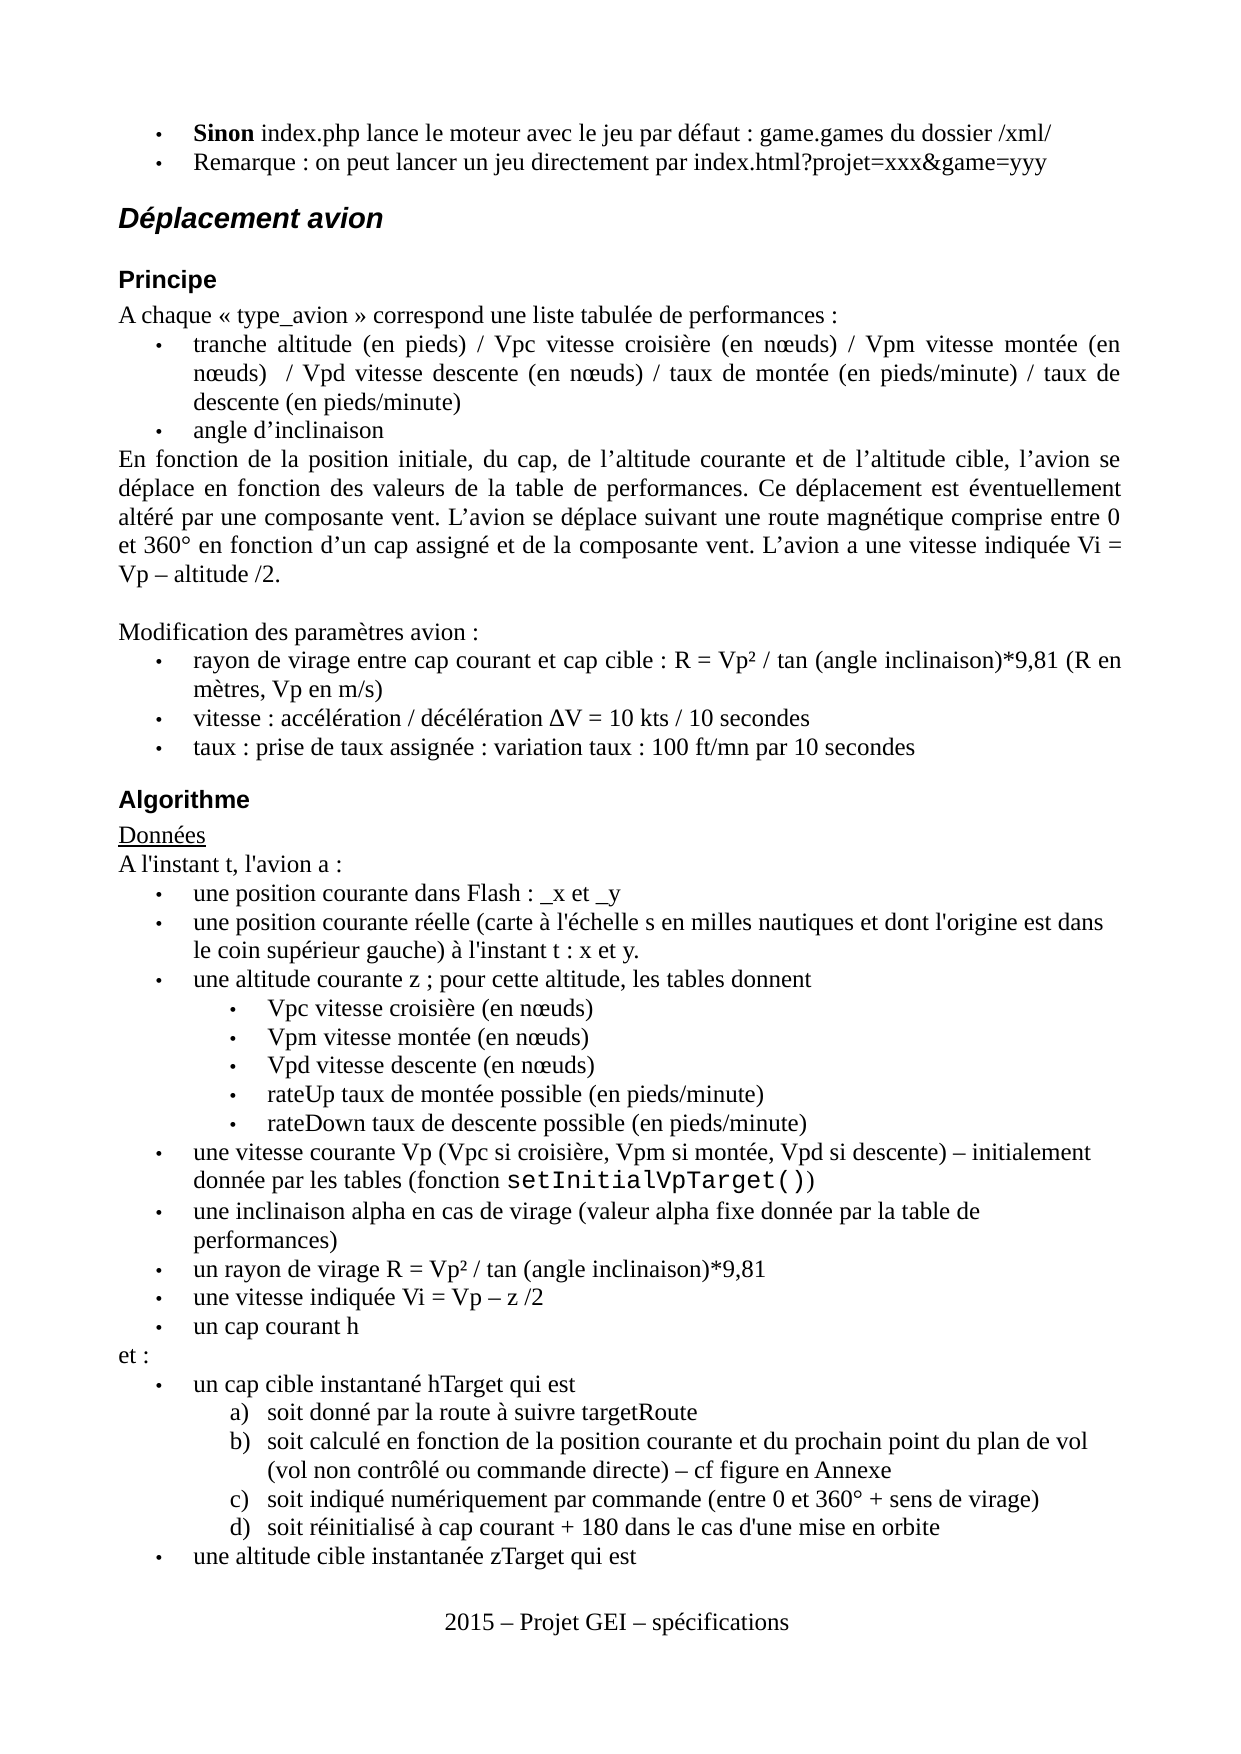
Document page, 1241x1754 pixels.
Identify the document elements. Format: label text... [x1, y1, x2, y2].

list soit calculé en fonction de la position courante et du prochain point du plan de vol (vol non contrôlé ou commande directe) – cf figure en Annexe [229, 1426, 1122, 1484]
text Données [118, 820, 1122, 849]
list une altitude courante z ; pour cette altitude, les tables donnent [156, 964, 1122, 993]
text Modification des paramètres avion : [118, 617, 1122, 645]
subtitle Algorithme [118, 785, 1122, 814]
list Sinon index.php lance le moteur avec le jeu par défaut : game.games du dossier /xml/ [156, 118, 1122, 147]
list une position courante dans Flash : _x et _y [156, 878, 1122, 907]
subtitle Principe [118, 265, 1122, 294]
list taux : prise de taux assignée : variation taux : 100 ft/mn par 10 secondes [156, 732, 1122, 760]
list Vpc vitesse croisière (en nœuds) [229, 993, 1122, 1022]
list une vitesse courante Vp (Vpc si croisière, Vpm si montée, Vpd si descente) – initialement donnée par les tables (fonction setInitialVpTarget()) [156, 1137, 1122, 1196]
subtitle Déplacement avion [118, 201, 1122, 234]
list Remarque : on peut lancer un jeu directement par index.html?projet=xxx&game=yyy [156, 147, 1122, 176]
text En fonction de la position initiale, du cap, de l’altitude courante et de l’altitude cible, l’avion se déplace en fonction des valeurs de la table de performances. Ce déplacement est éventuellement altéré par une composante vent. L’avion se déplace suivant une route magnétique comprise entre 0 et 360° en fonction d’un cap assigné et de la composante vent. L’avion a une vitesse indiquée Vi = Vp – altitude /2. [118, 444, 1122, 588]
list rateDown taux de descente possible (en pieds/minute) [229, 1108, 1122, 1137]
list angle d’inclinaison [156, 415, 1122, 444]
list Vpm vitesse montée (en nœuds) [229, 1022, 1122, 1050]
list un rayon de virage R = Vp² / tan (angle inclinaison)*9,81 [156, 1254, 1122, 1282]
text A l'instant t, l'avion a : [118, 849, 1122, 878]
list soit donné par la route à suivre targetRoute [229, 1397, 1122, 1426]
list rateUp taux de montée possible (en pieds/minute) [229, 1079, 1122, 1108]
text et : [118, 1340, 1122, 1369]
list tranche altitude (en pieds) / Vpc vitesse croisière (en nœuds) / Vpm vitesse montée (en nœuds) / Vpd vitesse descente (en nœuds) / taux de montée (en pieds/minute) / taux de descente (en pieds/minute) [156, 329, 1122, 415]
list rayon de virage entre cap courant et cap cible : R = Vp² / tan (angle inclinaison)*9,81 (R en mètres, Vp en m/s) [156, 645, 1122, 703]
list un cap cible instantané hTarget qui est [156, 1369, 1122, 1397]
list une vitesse indiquée Vi = Vp – z /2 [156, 1282, 1122, 1311]
list une position courante réelle (carte à l'échelle s en milles nautiques et dont l'origine est dans le coin supérieur gauche) à l'instant t : x et y. [156, 907, 1122, 964]
list une altitude cible instantanée zTarget qui est [156, 1541, 1122, 1570]
text A chaque « type_avion » correspond une liste tabulée de performances : [118, 300, 1122, 329]
list un cap courant h [156, 1311, 1122, 1340]
list soit indiqué numériquement par commande (entre 0 et 360° + sens de virage) [229, 1484, 1122, 1512]
list Vpd vitesse descente (en nœuds) [229, 1050, 1122, 1079]
list vitesse : accélération / décélération ∆V = 10 kts / 10 secondes [156, 703, 1122, 732]
list soit réinitialisé à cap courant + 180 dans le cas d'une mise en orbite [229, 1512, 1122, 1541]
list une inclinaison alpha en cas de virage (valeur alpha fixe donnée par la table de performances) [156, 1196, 1122, 1254]
